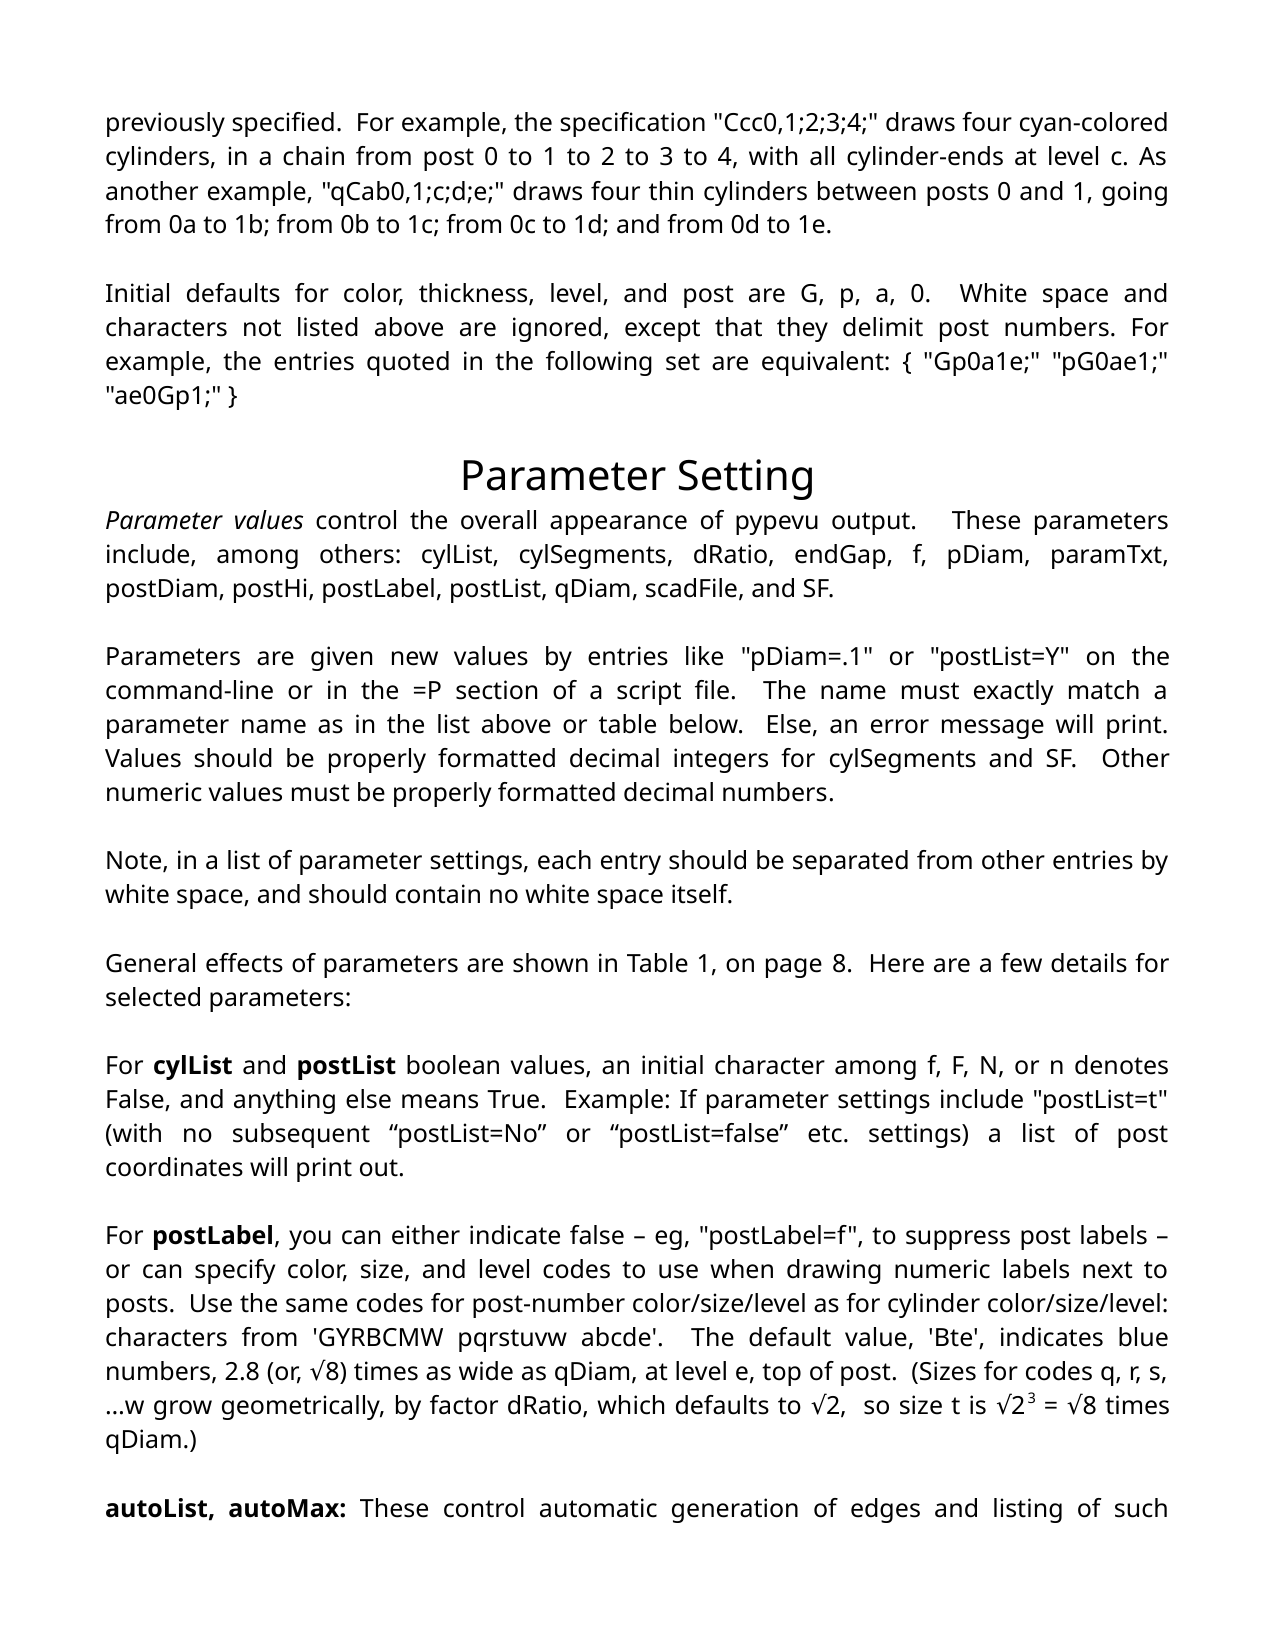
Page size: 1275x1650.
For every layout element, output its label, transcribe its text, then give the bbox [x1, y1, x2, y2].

text For postLabel, you can either indicate false – eg, "postLabel=f", to suppress post labels – or can specify color, size, and level codes to use when drawing numeric labels next to posts. Use the same codes for post-number color/size/level as for cylinder color/size/level: characters from 'GYRBCMW pqrstuvw abcde'. The default value, 'Bte', indicates blue numbers, 2.8 (or, √8) times as wide as qDiam, at level e, top of post. (Sizes for codes q, r, s,…w grow geometrically, by factor dRatio, which defaults to √2, so size t is √23 = √8 times qDiam.) [105, 1218, 1170, 1456]
text previously specified. For example, the specification "Ccc0,1;2;3;4;" draws four cyan-colored cylinders, in a chain from post 0 to 1 to 2 to 3 to 4, with all cylinder-ends at level c. As another example, "qCab0,1;c;d;e;" draws four thin cylinders between posts 0 and 1, going from 0a to 1b; from 0b to 1c; from 0c to 1d; and from 0d to 1e. [105, 105, 1170, 241]
text Parameter Setting [105, 446, 1170, 502]
text Note, in a list of parameter settings, each entry should be separated from other entries by white space, and should contain no white space itself. [105, 843, 1170, 911]
text Parameters are given new values by entries like "pDiam=.1" or "postList=Y" on the command-line or in the =P section of a script file. The name must exactly match a parameter name as in the list above or table below. Else, an error message will print. Values should be properly formatted decimal integers for cylSegments and SF. Other numeric values must be properly formatted decimal numbers. [105, 639, 1170, 809]
text autoList, autoMax: These control automatic generation of edges and listing of such [105, 1490, 1170, 1524]
text General effects of parameters are shown in Table 1, on page 6. Here are a few details for selected parameters: [105, 945, 1170, 1013]
text For cylList and postList boolean values, an initial character among f, F, N, or n denotes False, and anything else means True. Example: If parameter settings include "postList=t" (with no subsequent “postList=No” or “postList=false” etc. settings) a list of post coordinates will print out. [105, 1047, 1170, 1184]
text Parameter values control the overall appearance of pypevu output. These parameters include, among others: cylList, cylSegments, dRatio, endGap, f, pDiam, paramTxt, postDiam, postHi, postLabel, postList, qDiam, scadFile, and SF. [105, 502, 1170, 604]
text Initial defaults for color, thickness, level, and post are G, p, a, 0. White space and characters not listed above are ignored, except that they delimit post numbers. For example, the entries quoted in the following set are equivalent: { "Gp0a1e;" "pG0ae1;" "ae0Gp1;" } [105, 275, 1170, 412]
